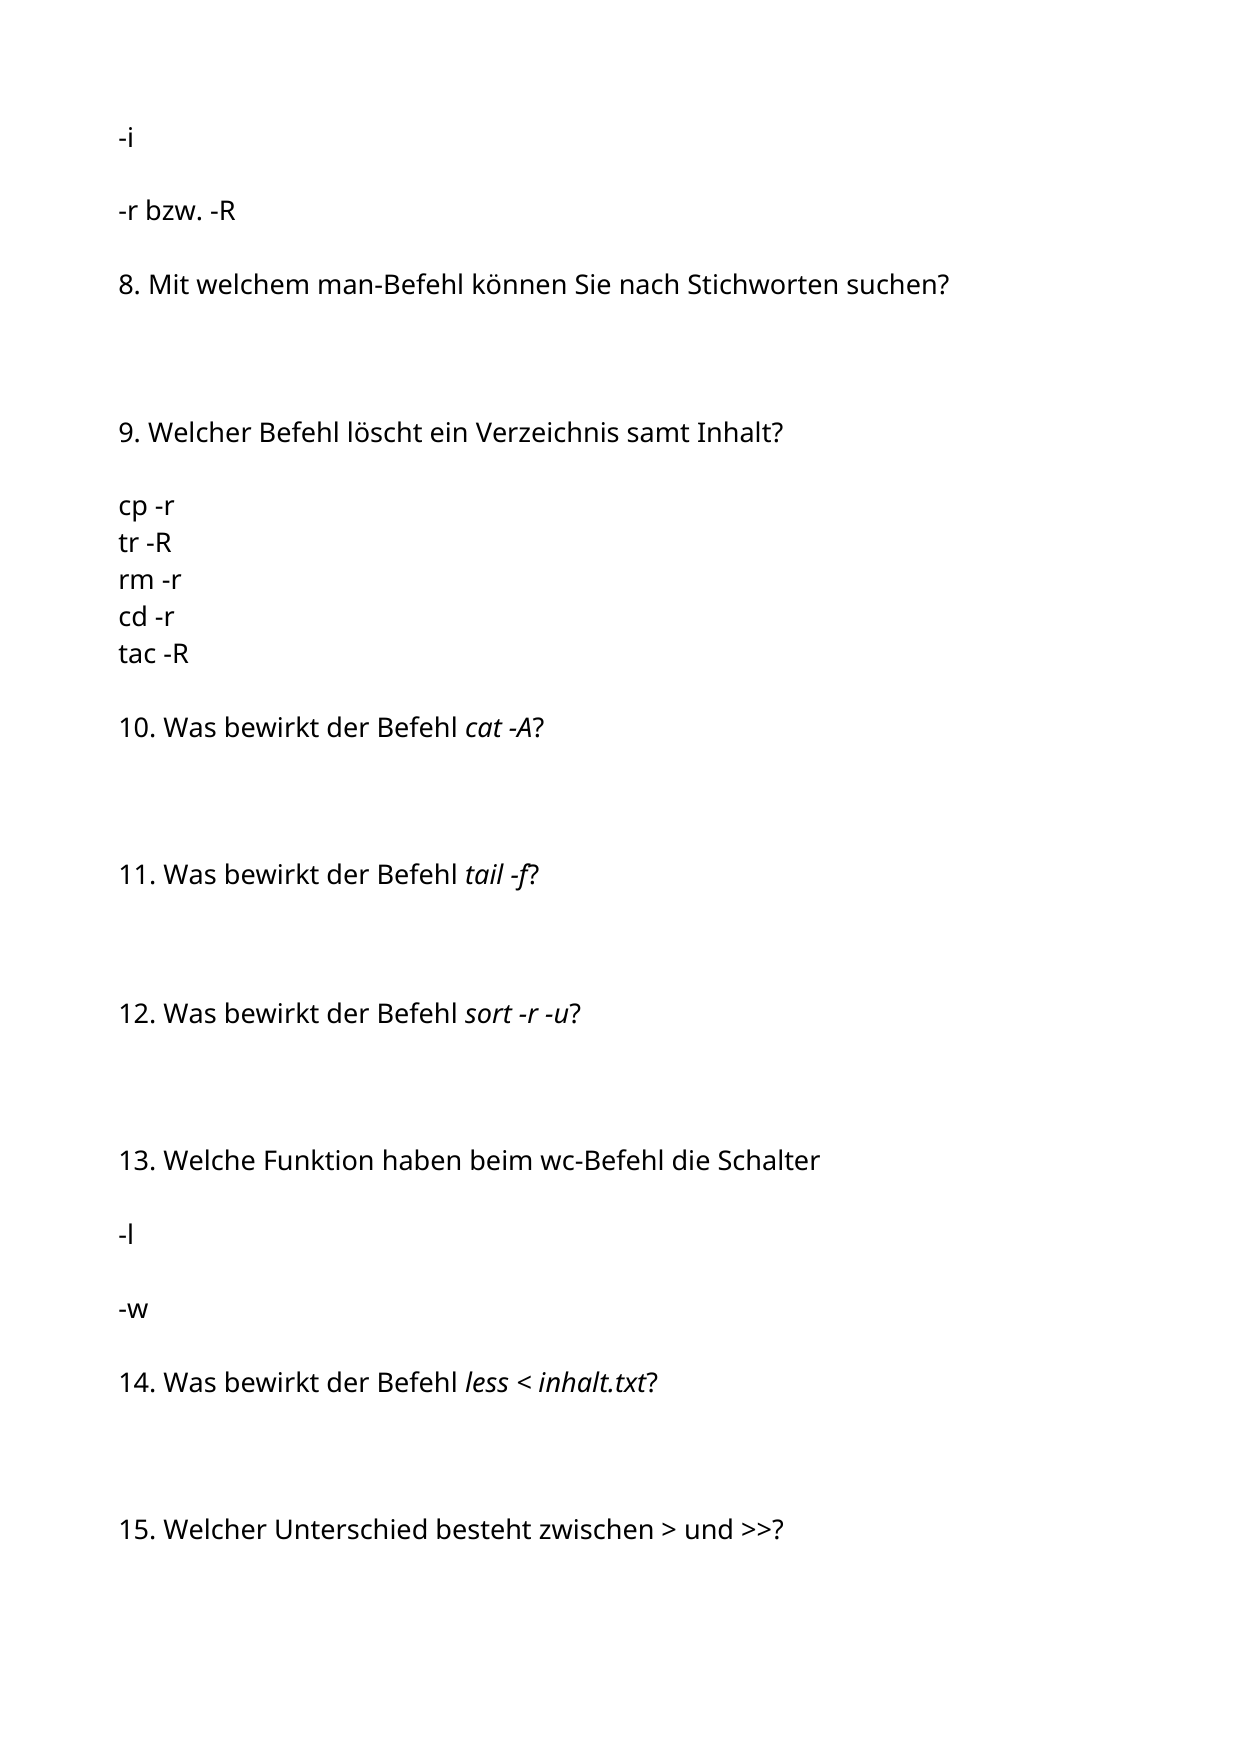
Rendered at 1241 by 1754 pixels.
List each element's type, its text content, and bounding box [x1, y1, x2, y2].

text -i -r bzw. -R 8. Mit welchem man-Befehl können Sie nach Stichworten suchen? 9. Welcher Befehl löscht ein Verzeichnis samt Inhalt? cp -r tr -R rm -r cd -r tac -R 10. Was bewirkt der Befehl cat -A? 11. Was bewirkt der Befehl tail -f? [118, 118, 1122, 921]
text 12. Was bewirkt der Befehl sort -r -u? 13. Welche Funktion haben beim wc-Befehl die Schalter -l -w 14. Was bewirkt der Befehl less < inhalt.txt? 15. Welcher Unterschied besteht zwischen > und >>? [118, 921, 1122, 1575]
